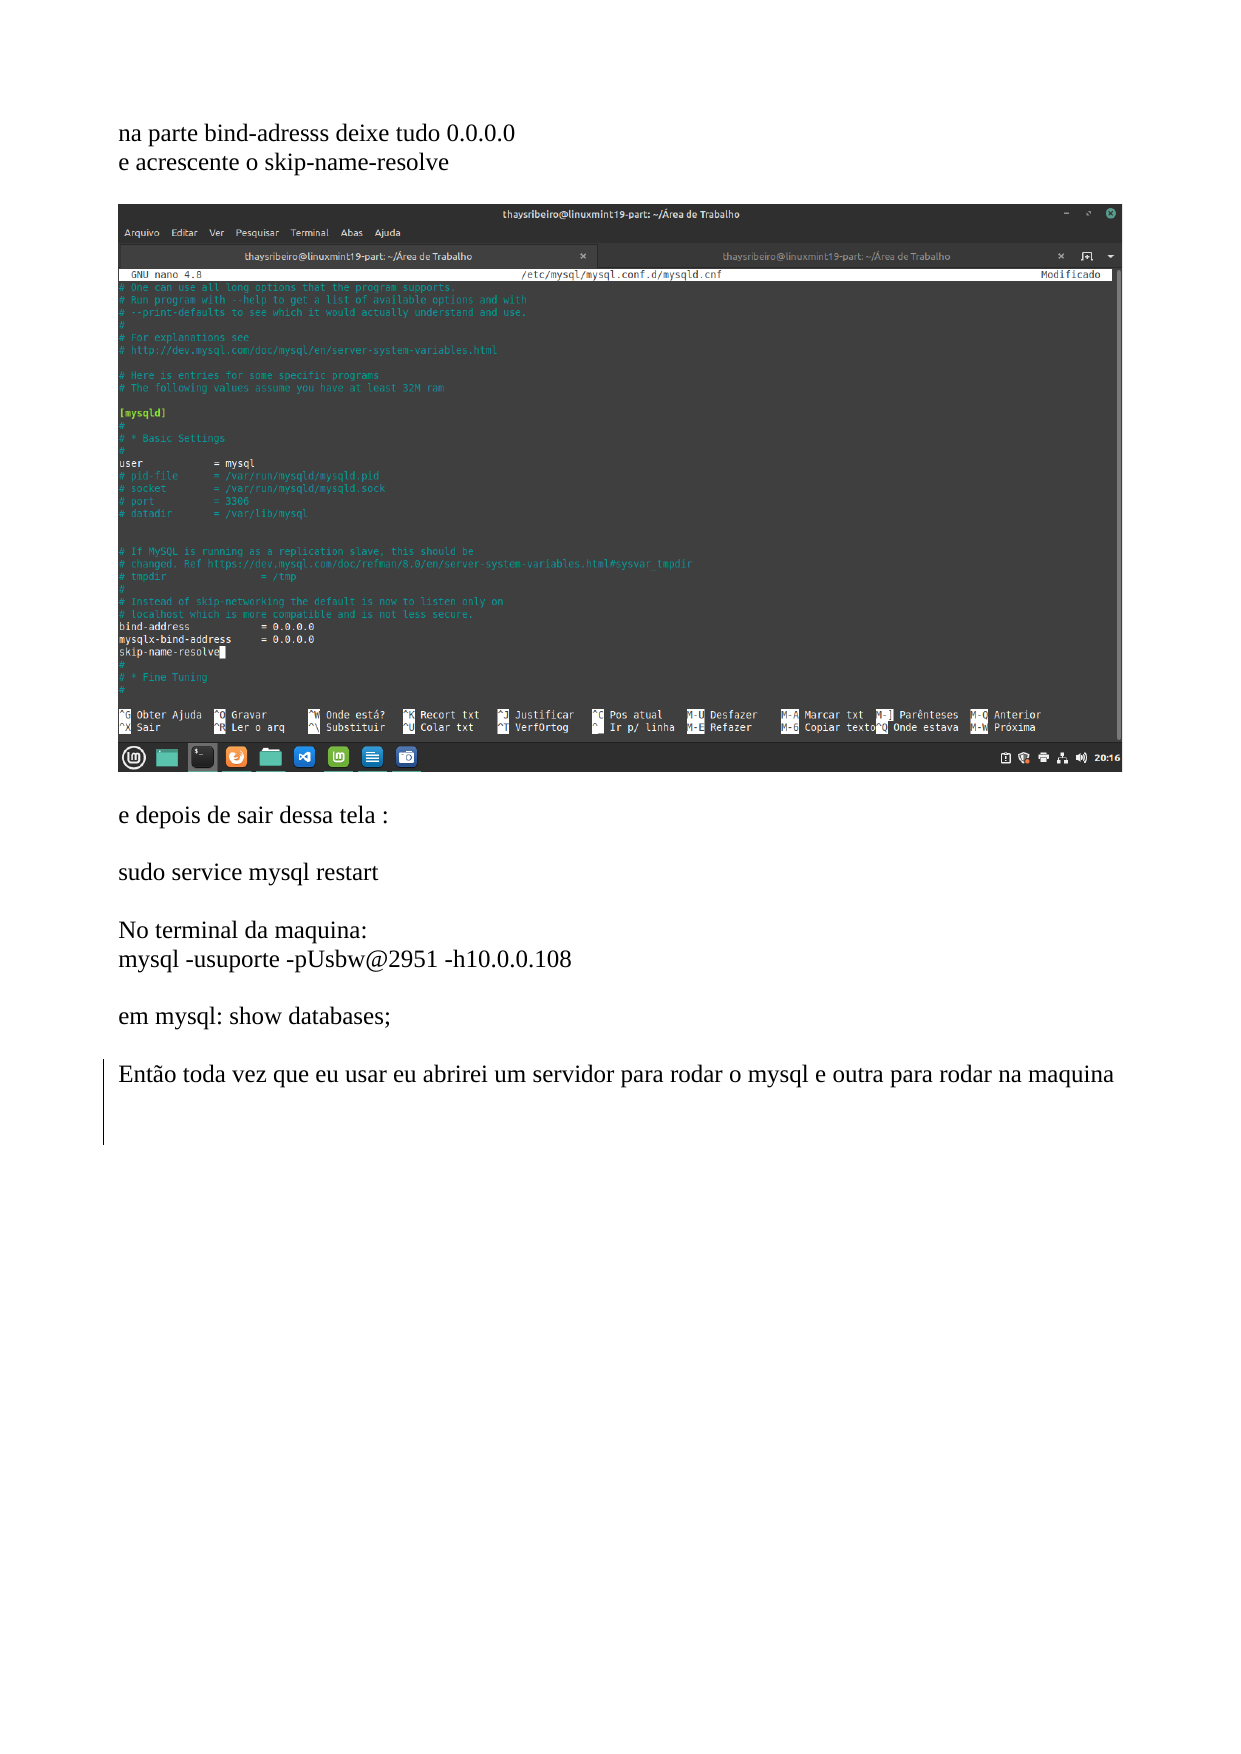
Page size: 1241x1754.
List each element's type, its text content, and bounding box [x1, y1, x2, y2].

text na parte bind-adresss deixe tudo 0.0.0.0 [118, 118, 1122, 147]
text e depois de sair dessa tela : [118, 800, 1122, 829]
text mysql -usuporte -pUsbw@2951 -h10.0.0.108 [118, 944, 1122, 972]
text No terminal da maquina: [118, 915, 1122, 944]
text Então toda vez que eu usar eu abrirei um servidor para rodar o mysql e outra para rodar na maquina [118, 1059, 1122, 1087]
text e acrescente o skip-name-resolve [118, 147, 1122, 176]
picture [118, 204, 1123, 772]
text sudo service mysql restart [118, 857, 1122, 886]
text em mysql: show databases; [118, 1001, 1122, 1030]
